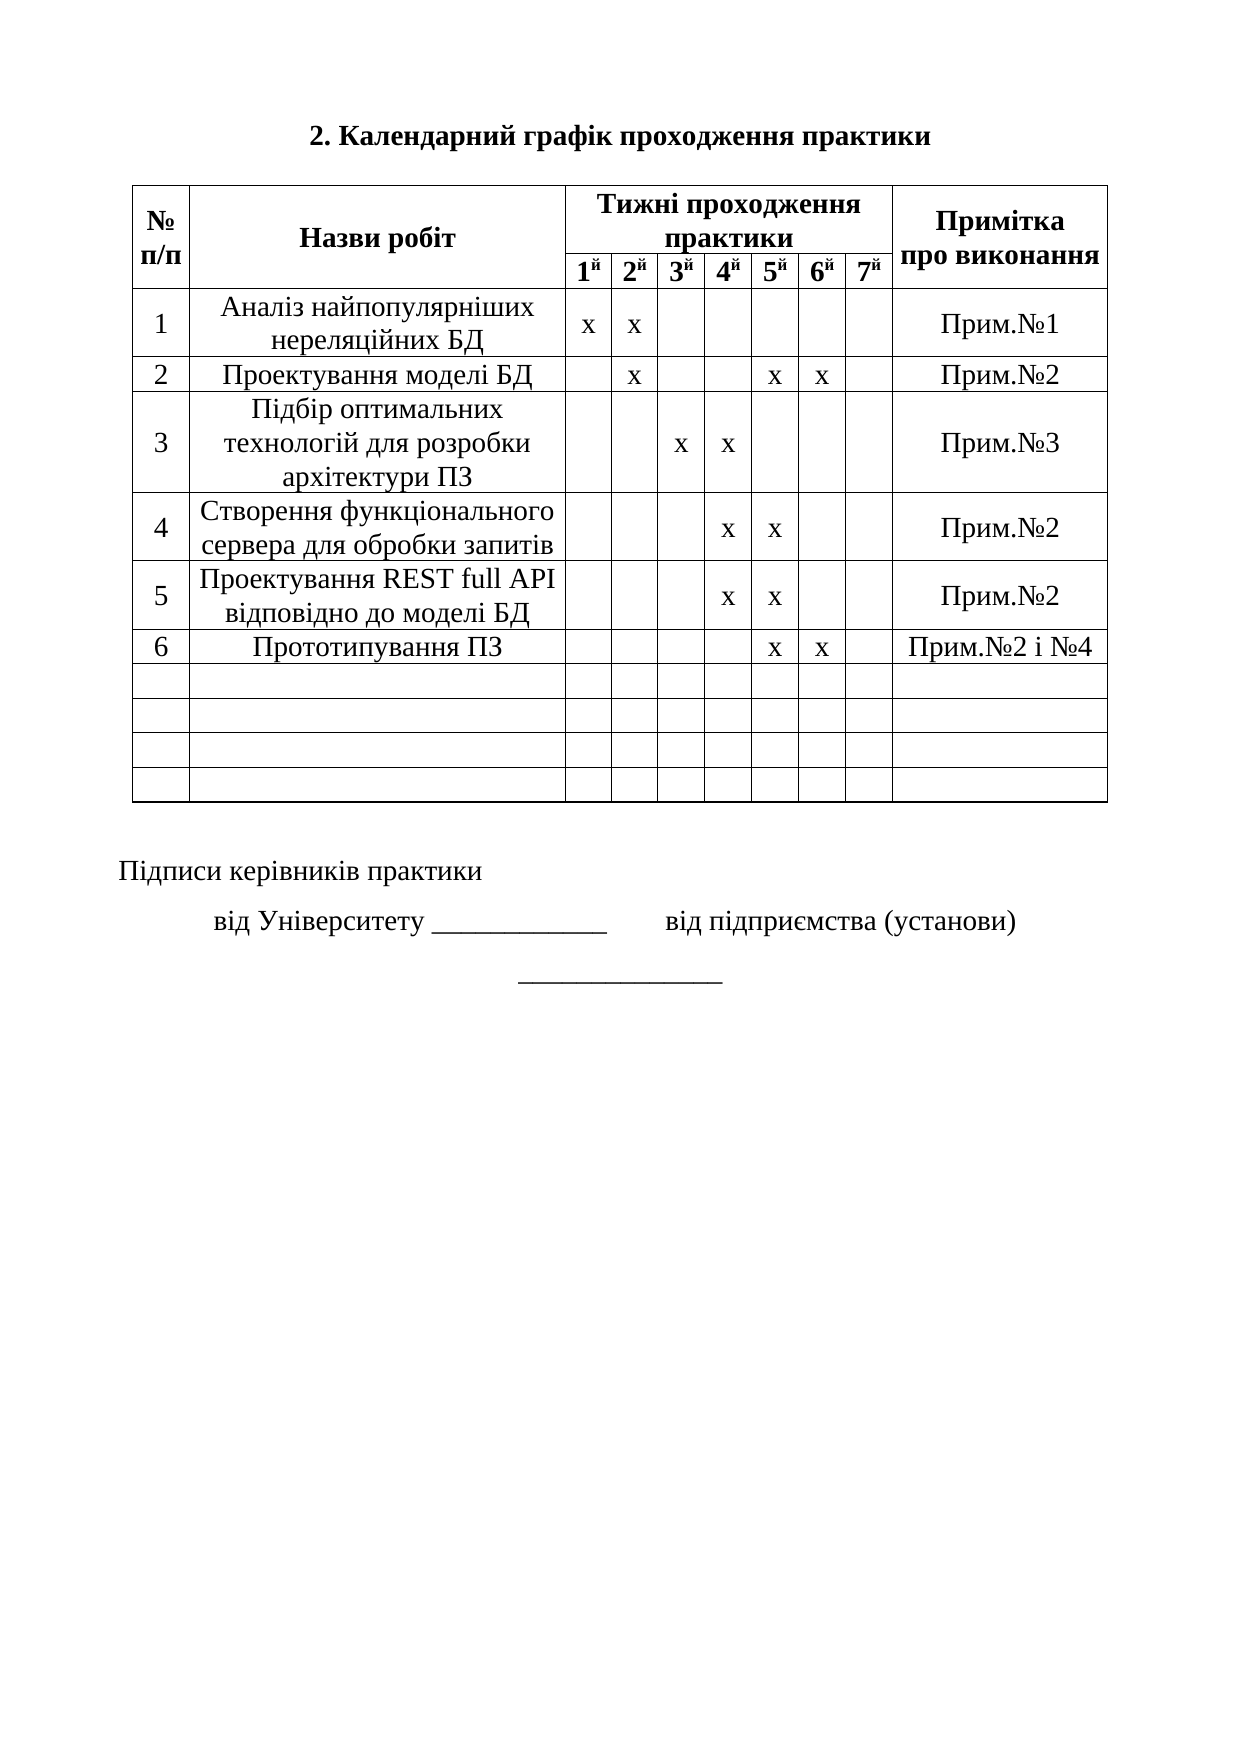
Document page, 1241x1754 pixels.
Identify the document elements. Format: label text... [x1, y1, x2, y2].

table_cell [893, 768, 1107, 801]
table_cell [799, 733, 845, 767]
table_cell [190, 733, 565, 767]
table_cell [705, 630, 751, 663]
table_cell х [752, 561, 798, 628]
table_cell [133, 664, 189, 698]
table_cell [566, 392, 611, 492]
table_cell [133, 699, 189, 732]
table_cell [566, 664, 611, 698]
table_cell 1 [133, 289, 189, 356]
table_cell х [612, 289, 657, 356]
text від Університету ____________ від підприємства (установи) ______________ [108, 903, 1122, 987]
table_cell х [752, 630, 798, 663]
table_cell [612, 664, 657, 698]
table_cell [752, 733, 798, 767]
table_cell [846, 493, 892, 560]
table_cell [799, 392, 845, 492]
table_cell х [799, 357, 845, 391]
table_cell [893, 664, 1107, 698]
table_cell [658, 733, 704, 767]
table_cell х [799, 630, 845, 663]
table_cell 7й [846, 254, 892, 288]
text Підписи керівників практики [118, 853, 1122, 886]
table_cell [566, 699, 611, 732]
table_cell Проектування моделі БД [190, 357, 565, 391]
table_cell [705, 289, 751, 356]
table_cell [799, 768, 845, 801]
table_cell Прим.№2 [893, 357, 1107, 391]
table_cell х [612, 357, 657, 391]
table_cell [566, 768, 611, 801]
table_cell [658, 357, 704, 391]
table_cell Прим.№2 і №4 [893, 630, 1107, 663]
table_cell [190, 699, 565, 732]
table_cell [705, 357, 751, 391]
table_cell [658, 699, 704, 732]
table_cell [846, 561, 892, 628]
table_cell Прим.№2 [893, 493, 1107, 560]
table_cell 2й [612, 254, 657, 288]
table_cell 6й [799, 254, 845, 288]
table_cell [612, 561, 657, 628]
table_cell х [705, 493, 751, 560]
table_cell [893, 733, 1107, 767]
table_header № п/п [133, 186, 189, 288]
table_header Назви робіт [190, 186, 565, 288]
table_cell [846, 664, 892, 698]
table_cell [566, 561, 611, 628]
table_cell 3 [133, 392, 189, 492]
table_cell х [752, 357, 798, 391]
table_cell [658, 561, 704, 628]
table_header Примітка про виконання [893, 186, 1107, 288]
table_cell [658, 664, 704, 698]
table_cell [705, 733, 751, 767]
table_cell [612, 493, 657, 560]
text 2. Календарний графік проходження практики [118, 118, 1122, 152]
table_cell 5 [133, 561, 189, 628]
table_cell [893, 699, 1107, 732]
table_cell [799, 561, 845, 628]
table_cell 3й [658, 254, 704, 288]
table_cell [846, 733, 892, 767]
table_cell [846, 289, 892, 356]
table_cell Аналіз найпопулярніших нереляційних БД [190, 289, 565, 356]
table_cell [752, 699, 798, 732]
table_cell [133, 768, 189, 801]
table_cell Підбір оптимальних технологій для розробки архітектури ПЗ [190, 392, 565, 492]
table_cell [752, 768, 798, 801]
table_cell [612, 768, 657, 801]
table_cell Прим.№1 [893, 289, 1107, 356]
table_cell [752, 392, 798, 492]
table_cell [566, 357, 611, 391]
table_cell [799, 699, 845, 732]
table_cell Прим.№3 [893, 392, 1107, 492]
table_cell Прототипування ПЗ [190, 630, 565, 663]
table_cell 2 [133, 357, 189, 391]
table_cell Проектування REST full API відповідно до моделі БД [190, 561, 565, 628]
table_cell х [705, 561, 751, 628]
table_cell [658, 768, 704, 801]
table_cell [566, 630, 611, 663]
table_cell 1й [566, 254, 611, 288]
table_header Тижні проходження практики [566, 186, 892, 253]
table_cell 4 [133, 493, 189, 560]
table_cell [846, 630, 892, 663]
table_cell [705, 768, 751, 801]
table_cell [612, 630, 657, 663]
table_cell [612, 392, 657, 492]
table_cell х [658, 392, 704, 492]
table_cell [133, 733, 189, 767]
table_cell [658, 493, 704, 560]
table_cell [846, 768, 892, 801]
table_cell [752, 289, 798, 356]
table_cell [705, 664, 751, 698]
table_cell [190, 768, 565, 801]
table_cell 5й [752, 254, 798, 288]
table_cell [612, 699, 657, 732]
table_cell [799, 289, 845, 356]
table_cell [846, 357, 892, 391]
table_cell х [705, 392, 751, 492]
table_cell х [566, 289, 611, 356]
table_cell [705, 699, 751, 732]
table_cell [846, 392, 892, 492]
table_cell х [752, 493, 798, 560]
table_cell Прим.№2 [893, 561, 1107, 628]
table_cell [658, 630, 704, 663]
table_cell [799, 493, 845, 560]
table_cell [566, 493, 611, 560]
table_cell [752, 664, 798, 698]
table_cell 4й [705, 254, 751, 288]
table_cell 6 [133, 630, 189, 663]
table_cell [658, 289, 704, 356]
table_cell [190, 664, 565, 698]
table_cell [612, 733, 657, 767]
table_cell [846, 699, 892, 732]
table_cell [566, 733, 611, 767]
table_cell Створення функціонального сервера для обробки запитів [190, 493, 565, 560]
table_cell [799, 664, 845, 698]
